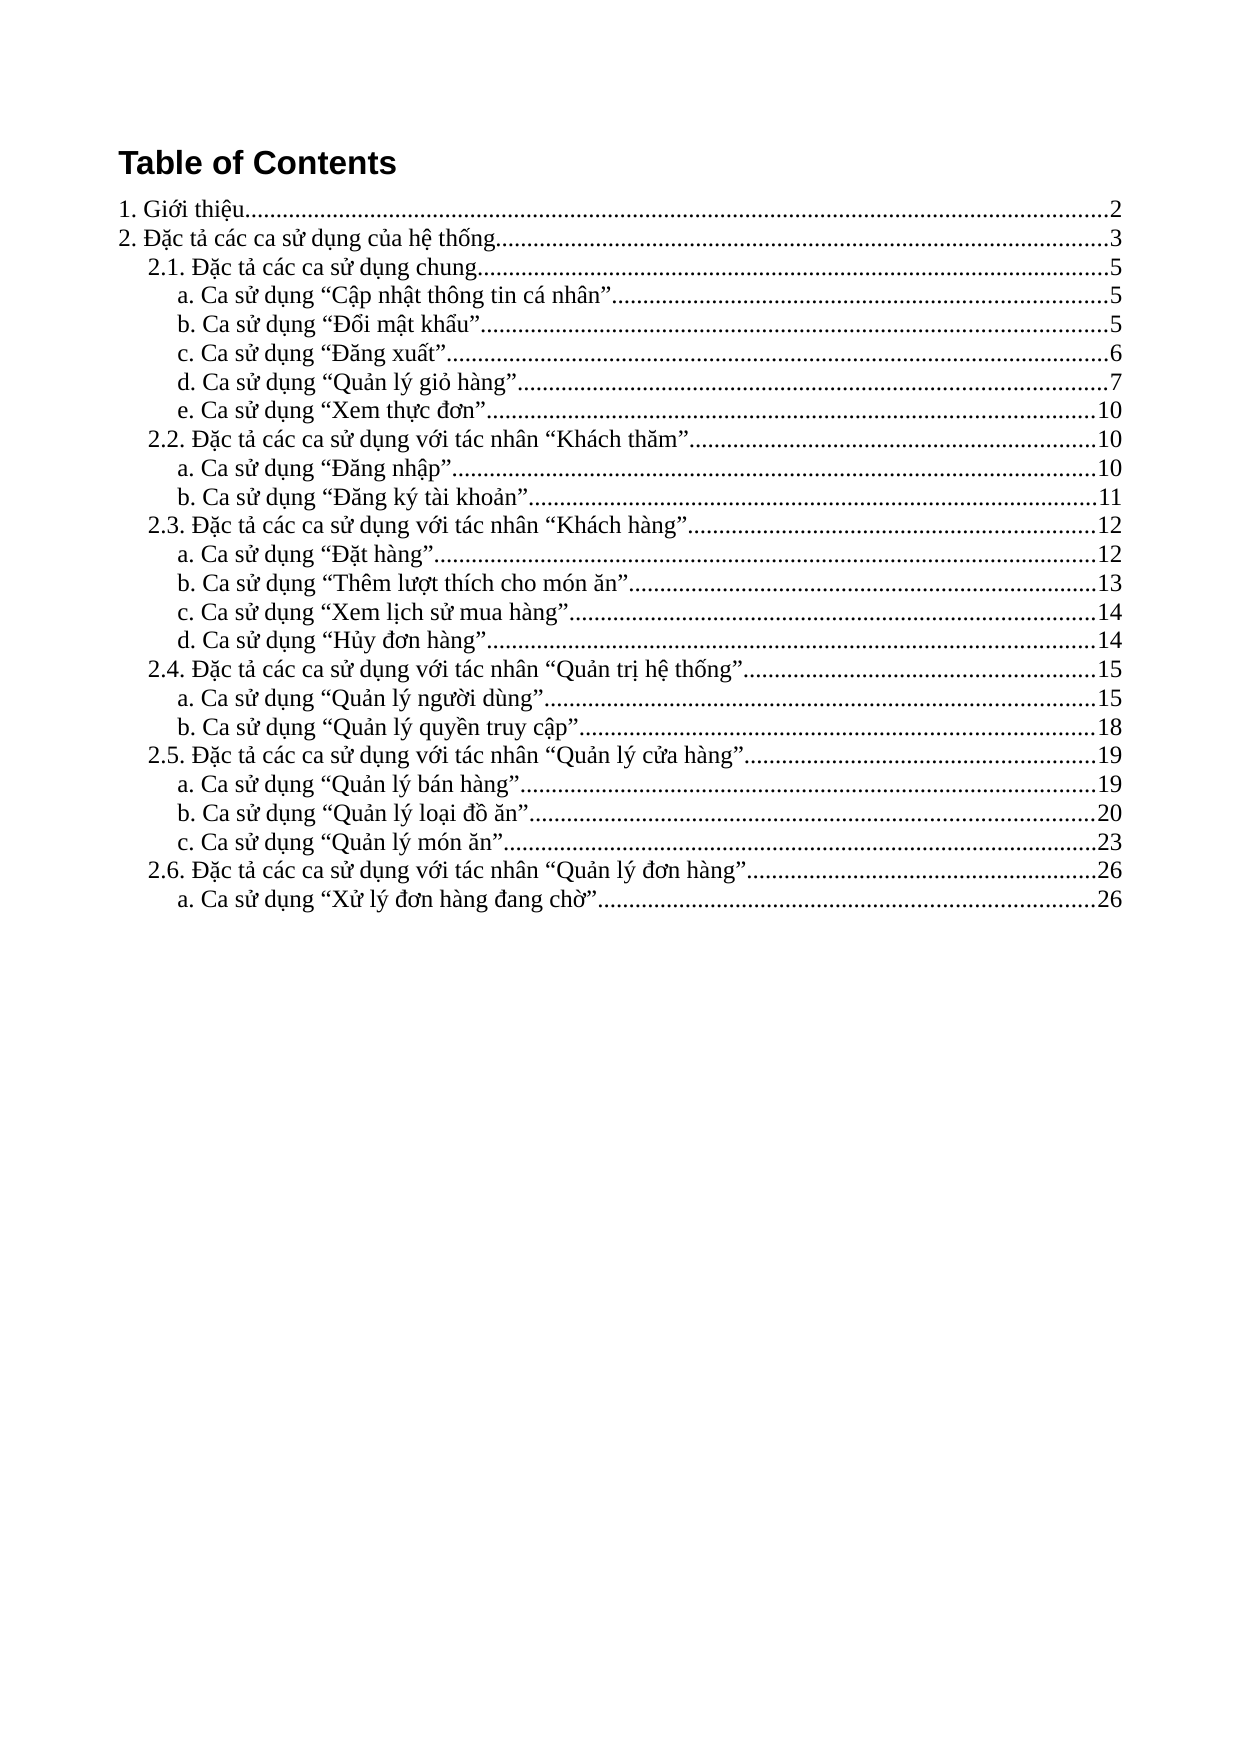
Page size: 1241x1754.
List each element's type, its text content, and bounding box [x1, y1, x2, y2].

text a. Ca sử dụng “Quản lý bán hàng” 19 [177, 769, 1122, 798]
text b. Ca sử dụng “Đổi mật khẩu” 5 [177, 309, 1122, 338]
text b. Ca sử dụng “Thêm lượt thích cho món ăn” 13 [177, 568, 1122, 597]
text e. Ca sử dụng “Xem thực đơn” 10 [177, 395, 1122, 424]
text c. Ca sử dụng “Xem lịch sử mua hàng” 14 [177, 597, 1122, 625]
text d. Ca sử dụng “Hủy đơn hàng” 14 [177, 625, 1122, 654]
text 2.4. Đặc tả các ca sử dụng với tác nhân “Quản trị hệ thống” 15 [148, 654, 1122, 683]
text 2.2. Đặc tả các ca sử dụng với tác nhân “Khách thăm” 10 [148, 424, 1122, 453]
text 2.1. Đặc tả các ca sử dụng chung 5 [148, 252, 1122, 280]
text 1. Giới thiệu 2 [118, 194, 1122, 223]
text a. Ca sử dụng “Đặt hàng” 12 [177, 539, 1122, 568]
text b. Ca sử dụng “Đăng ký tài khoản” 11 [177, 482, 1122, 510]
text b. Ca sử dụng “Quản lý quyền truy cập” 18 [177, 712, 1122, 740]
text a. Ca sử dụng “Xử lý đơn hàng đang chờ” 26 [177, 884, 1122, 913]
text 2. Đặc tả các ca sử dụng của hệ thống 3 [118, 223, 1122, 252]
text 2.6. Đặc tả các ca sử dụng với tác nhân “Quản lý đơn hàng” 26 [148, 855, 1122, 884]
text 2.5. Đặc tả các ca sử dụng với tác nhân “Quản lý cửa hàng” 19 [148, 740, 1122, 769]
text 2.3. Đặc tả các ca sử dụng với tác nhân “Khách hàng” 12 [148, 510, 1122, 539]
subtitle Table of Contents [118, 143, 1122, 182]
text c. Ca sử dụng “Quản lý món ăn” 23 [177, 827, 1122, 855]
text a. Ca sử dụng “Cập nhật thông tin cá nhân” 5 [177, 280, 1122, 309]
text a. Ca sử dụng “Đăng nhập” 10 [177, 453, 1122, 482]
text c. Ca sử dụng “Đăng xuất” 6 [177, 338, 1122, 367]
text b. Ca sử dụng “Quản lý loại đồ ăn” 20 [177, 798, 1122, 827]
text a. Ca sử dụng “Quản lý người dùng” 15 [177, 683, 1122, 712]
text d. Ca sử dụng “Quản lý giỏ hàng” 7 [177, 367, 1122, 395]
